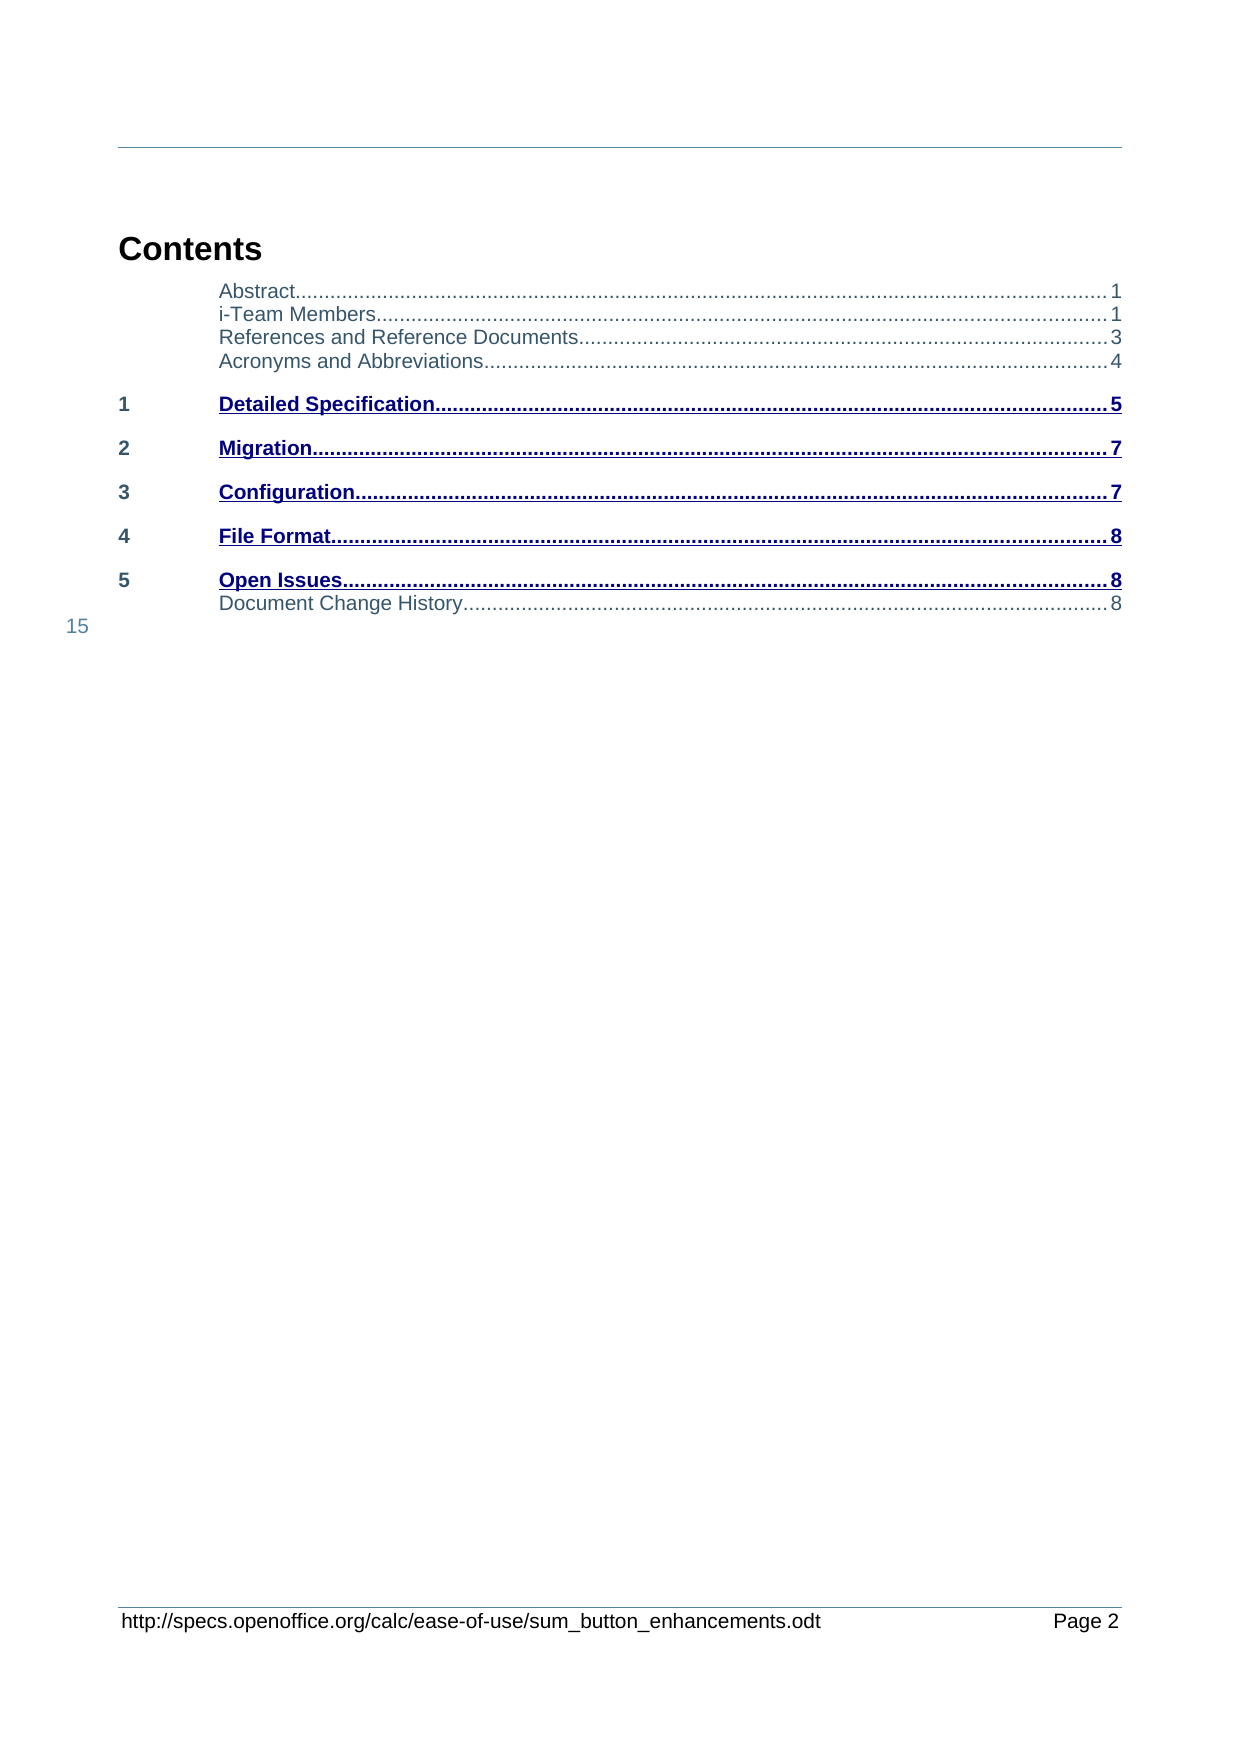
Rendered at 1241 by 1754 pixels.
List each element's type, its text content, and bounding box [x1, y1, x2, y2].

text 3 Configuration 7 [118, 481, 1122, 504]
subtitle Contents [118, 230, 1122, 267]
text Abstract 1 [118, 279, 1122, 303]
text 2 Migration 7 [118, 437, 1122, 460]
text Acronyms and Abbreviations 4 [118, 349, 1122, 372]
text Document Change History 8 [118, 592, 1122, 615]
text i-Team Members 1 [118, 303, 1122, 326]
text 5 Open Issues 8 [118, 568, 1122, 592]
text 4 File Format 8 [118, 524, 1122, 548]
text References and Reference Documents 3 [118, 326, 1122, 349]
text 1 Detailed Specification 5 [118, 393, 1122, 416]
